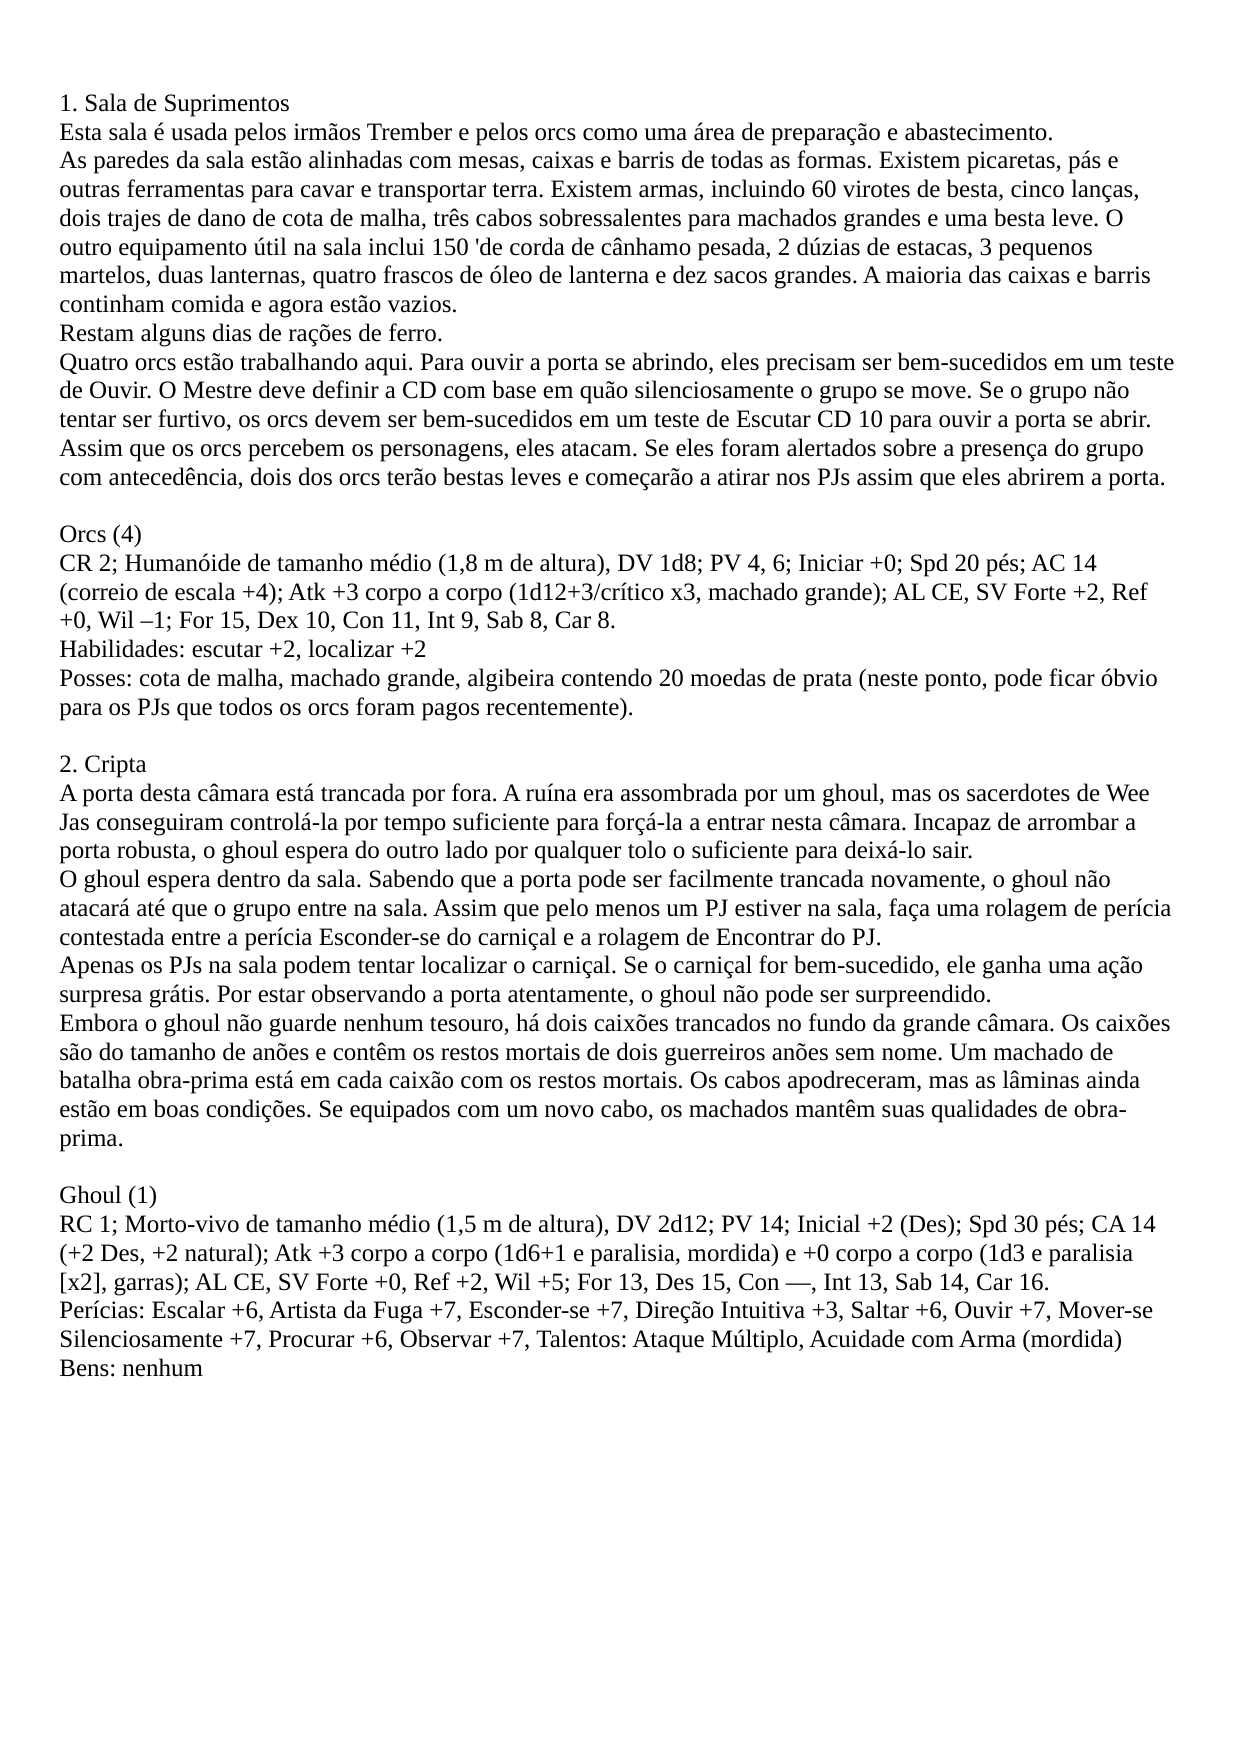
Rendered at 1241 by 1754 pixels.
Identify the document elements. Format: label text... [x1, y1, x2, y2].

text Bens: nenhum [59, 1353, 1181, 1382]
text RC 1; Morto-vivo de tamanho médio (1,5 m de altura), DV 2d12; PV 14; Inicial +2 (Des); Spd 30 pés; CA 14 (+2 Des, +2 natural); Atk +3 corpo a corpo (1d6+1 e paralisia, mordida) e +0 corpo a corpo (1d3 e paralisia [x2], garras); AL CE, SV Forte +0, Ref +2, Wil +5; For 13, Des 15, Con —, Int 13, Sab 14, Car 16. [59, 1209, 1181, 1295]
text 2. Cripta [59, 749, 1181, 778]
text Apenas os PJs na sala podem tentar localizar o carniçal. Se o carniçal for bem-sucedido, ele ganha uma ação surpresa grátis. Por estar observando a porta atentamente, o ghoul não pode ser surpreendido. [59, 950, 1181, 1008]
text Ghoul (1) [59, 1180, 1181, 1209]
text Quatro orcs estão trabalhando aqui. Para ouvir a porta se abrindo, eles precisam ser bem-sucedidos em um teste de Ouvir. O Mestre deve definir a CD com base em quão silenciosamente o grupo se move. Se o grupo não tentar ser furtivo, os orcs devem ser bem-sucedidos em um teste de Escutar CD 10 para ouvir a porta se abrir. Assim que os orcs percebem os personagens, eles atacam. Se eles foram alertados sobre a presença do grupo com antecedência, dois dos orcs terão bestas leves e começarão a atirar nos PJs assim que eles abrirem a porta. [59, 347, 1181, 490]
text As paredes da sala estão alinhadas com mesas, caixas e barris de todas as formas. Existem picaretas, pás e outras ferramentas para cavar e transportar terra. Existem armas, incluindo 60 virotes de besta, cinco lanças, dois trajes de dano de cota de malha, três cabos sobressalentes para machados grandes e uma besta leve. O outro equipamento útil na sala inclui 150 'de corda de cânhamo pesada, 2 dúzias de estacas, 3 pequenos martelos, duas lanternas, quatro frascos de óleo de lanterna e dez sacos grandes. A maioria das caixas e barris continham comida e agora estão vazios. [59, 145, 1181, 318]
text CR 2; Humanóide de tamanho médio (1,8 m de altura), DV 1d8; PV 4, 6; Iniciar +0; Spd 20 pés; AC 14 (correio de escala +4); Atk +3 corpo a corpo (1d12+3/crítico x3, machado grande); AL CE, SV Forte +2, Ref +0, Wil –1; For 15, Dex 10, Con 11, Int 9, Sab 8, Car 8. [59, 548, 1181, 634]
text O ghoul espera dentro da sala. Sabendo que a porta pode ser facilmente trancada novamente, o ghoul não atacará até que o grupo entre na sala. Assim que pelo menos um PJ estiver na sala, faça uma rolagem de perícia contestada entre a perícia Esconder-se do carniçal e a rolagem de Encontrar do PJ. [59, 864, 1181, 950]
text Habilidades: escutar +2, localizar +2 [59, 634, 1181, 663]
text Posses: cota de malha, machado grande, algibeira contendo 20 moedas de prata (neste ponto, pode ficar óbvio para os PJs que todos os orcs foram pagos recentemente). [59, 663, 1181, 720]
text Embora o ghoul não guarde nenhum tesouro, há dois caixões trancados no fundo da grande câmara. Os caixões são do tamanho de anões e contêm os restos mortais de dois guerreiros anões sem nome. Um machado de batalha obra-prima está em cada caixão com os restos mortais. Os cabos apodreceram, mas as lâminas ainda estão em boas condições. Se equipados com um novo cabo, os machados mantêm suas qualidades de obra-prima. [59, 1008, 1181, 1152]
text Esta sala é usada pelos irmãos Trember e pelos orcs como uma área de preparação e abastecimento. [59, 117, 1181, 145]
text Restam alguns dias de rações de ferro. [59, 318, 1181, 347]
text 1. Sala de Suprimentos [59, 88, 1181, 117]
text A porta desta câmara está trancada por fora. A ruína era assombrada por um ghoul, mas os sacerdotes de Wee Jas conseguiram controlá-la por tempo suficiente para forçá-la a entrar nesta câmara. Incapaz de arrombar a porta robusta, o ghoul espera do outro lado por qualquer tolo o suficiente para deixá-lo sair. [59, 778, 1181, 864]
text Perícias: Escalar +6, Artista da Fuga +7, Esconder-se +7, Direção Intuitiva +3, Saltar +6, Ouvir +7, Mover-se Silenciosamente +7, Procurar +6, Observar +7, Talentos: Ataque Múltiplo, Acuidade com Arma (mordida) [59, 1295, 1181, 1353]
text Orcs (4) [59, 519, 1181, 548]
